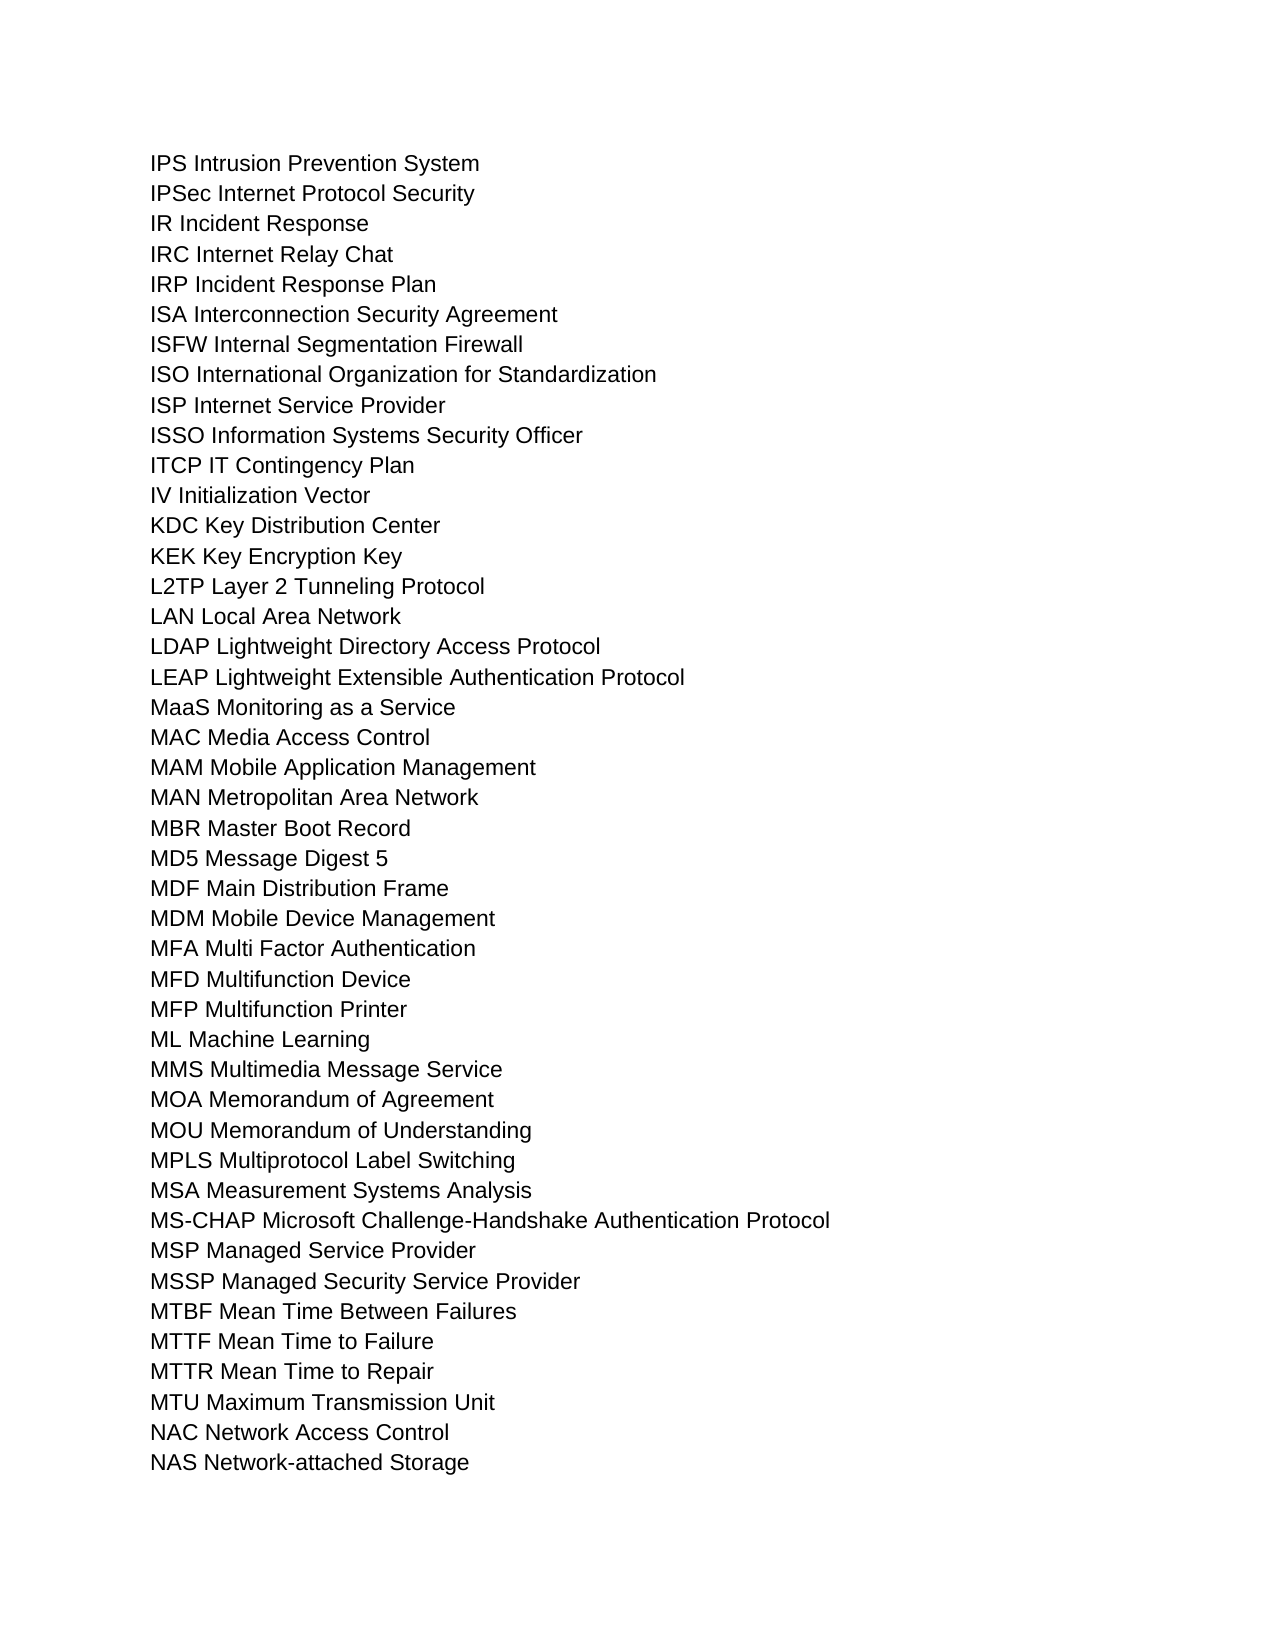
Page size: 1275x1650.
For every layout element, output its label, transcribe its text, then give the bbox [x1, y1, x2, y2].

text ISSO Information Systems Security Officer [150, 422, 1125, 448]
text IPS Intrusion Prevention System [150, 150, 1125, 176]
text MTU Maximum Transmission Unit [150, 1388, 1125, 1415]
text L2TP Layer 2 Tunneling Protocol [150, 573, 1125, 599]
text MPLS Multiprotocol Label Switching [150, 1147, 1125, 1173]
text MFP Multifunction Printer [150, 996, 1125, 1022]
text MTTR Mean Time to Repair [150, 1358, 1125, 1385]
text MS-CHAP Microsoft Challenge-Handshake Authentication Protocol [150, 1207, 1125, 1234]
text KEK Key Encryption Key [150, 543, 1125, 569]
text MTBF Mean Time Between Failures [150, 1298, 1125, 1324]
text MFA Multi Factor Authentication [150, 935, 1125, 962]
text MOU Memorandum of Understanding [150, 1117, 1125, 1143]
text ISO International Organization for Standardization [150, 361, 1125, 388]
text MD5 Message Digest 5 [150, 845, 1125, 871]
text MDF Main Distribution Frame [150, 875, 1125, 901]
text MTTF Mean Time to Failure [150, 1328, 1125, 1354]
text ISFW Internal Segmentation Firewall [150, 331, 1125, 358]
text MSSP Managed Security Service Provider [150, 1268, 1125, 1294]
text NAS Network-attached Storage [150, 1449, 1125, 1475]
text IV Initialization Vector [150, 482, 1125, 509]
text MAC Media Access Control [150, 724, 1125, 750]
text IRP Incident Response Plan [150, 271, 1125, 297]
text MOA Memorandum of Agreement [150, 1086, 1125, 1113]
text LAN Local Area Network [150, 603, 1125, 629]
text MBR Master Boot Record [150, 814, 1125, 841]
text MAN Metropolitan Area Network [150, 784, 1125, 811]
text MFD Multifunction Device [150, 966, 1125, 992]
text MAM Mobile Application Management [150, 754, 1125, 781]
text KDC Key Distribution Center [150, 512, 1125, 539]
text MSA Measurement Systems Analysis [150, 1177, 1125, 1203]
text LDAP Lightweight Directory Access Protocol [150, 633, 1125, 660]
text MSP Managed Service Provider [150, 1237, 1125, 1264]
text ISA Interconnection Security Agreement [150, 301, 1125, 327]
text MDM Mobile Device Management [150, 905, 1125, 932]
text NAC Network Access Control [150, 1419, 1125, 1445]
text IPSec Internet Protocol Security [150, 180, 1125, 207]
text IR Incident Response [150, 210, 1125, 237]
text ISP Internet Service Provider [150, 392, 1125, 418]
text MMS Multimedia Message Service [150, 1056, 1125, 1083]
text IRC Internet Relay Chat [150, 241, 1125, 267]
text LEAP Lightweight Extensible Authentication Protocol [150, 663, 1125, 690]
text ITCP IT Contingency Plan [150, 452, 1125, 478]
text MaaS Monitoring as a Service [150, 694, 1125, 720]
text ML Machine Learning [150, 1026, 1125, 1052]
